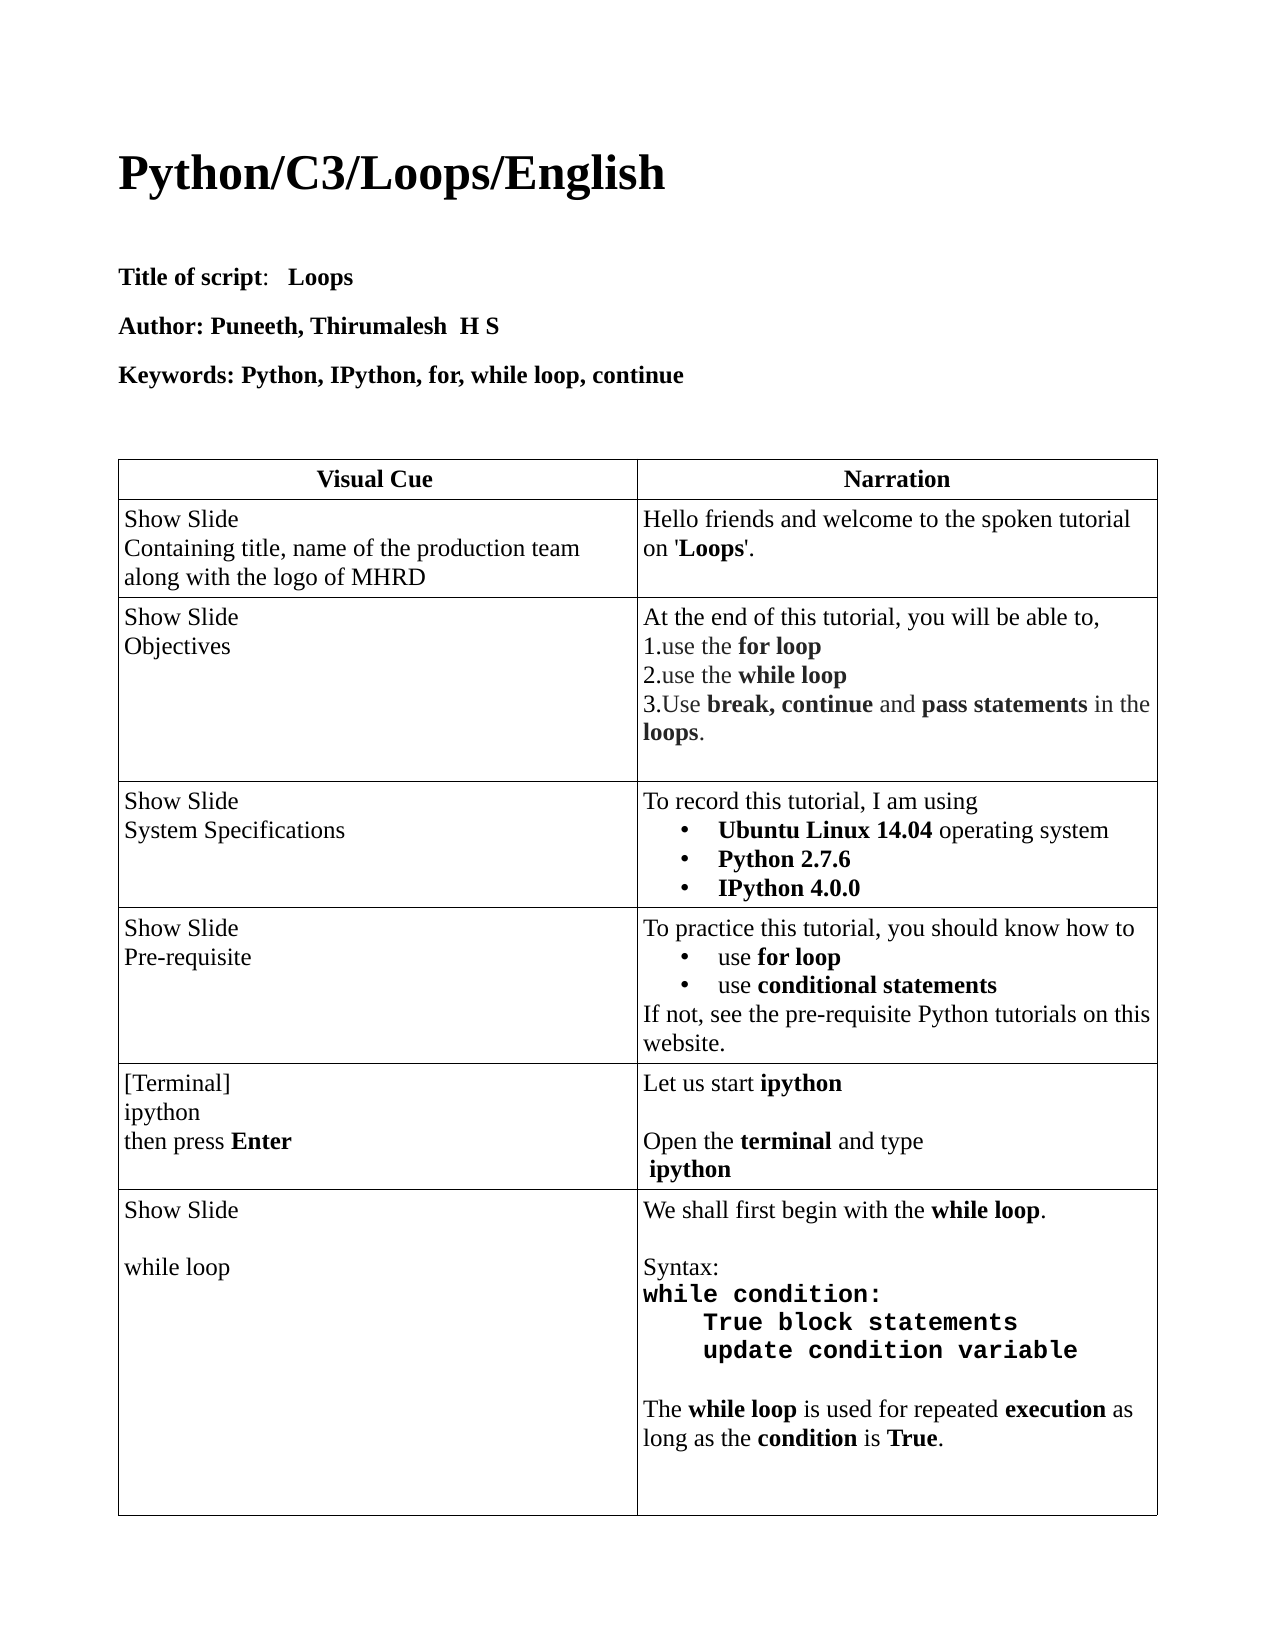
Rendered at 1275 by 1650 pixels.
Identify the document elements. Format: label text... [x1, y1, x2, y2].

table_cell To record this tutorial, I am using Ubuntu Linux 14.04 operating system Python 2.7.6 IPython 4.0.0 [638, 782, 1157, 907]
table_cell Show Slide Objectives [119, 598, 637, 781]
table_cell Show Slide Pre-requisite [119, 908, 637, 1062]
table_cell Hello friends and welcome to the spoken tutorial on 'Loops'. [638, 500, 1157, 597]
text Author: Puneeth, Thirumalesh H S [118, 311, 1157, 340]
table_cell At the end of this tutorial, you will be able to, use the for loop use the while loop Use break, continue and pass statements in the loops. [638, 598, 1157, 781]
table_cell Show Slide System Specifications [119, 782, 637, 907]
table_cell Show Slide while loop [119, 1190, 637, 1515]
text Title of script: Loops [118, 262, 1157, 291]
table_header Narration [638, 460, 1157, 499]
table_cell We shall first begin with the while loop. Syntax: while condition: True block statements update condition variable The while loop is used for repeated execution as long as the condition is True. [638, 1190, 1157, 1515]
table_header Visual Cue [119, 460, 637, 499]
table_cell [Terminal] ipython then press Enter [119, 1064, 637, 1189]
text Keywords: Python, IPython, for, while loop, continue [118, 360, 1157, 389]
table_cell Let us start ipython Open the terminal and type ipython [638, 1064, 1157, 1189]
subtitle Python/C3/Loops/English [118, 143, 1157, 201]
table_cell Show Slide Containing title, name of the production team along with the logo of MHRD [119, 500, 637, 597]
table_cell To practice this tutorial, you should know how to use for loop use conditional statements If not, see the pre-requisite Python tutorials on this website. [638, 908, 1157, 1062]
